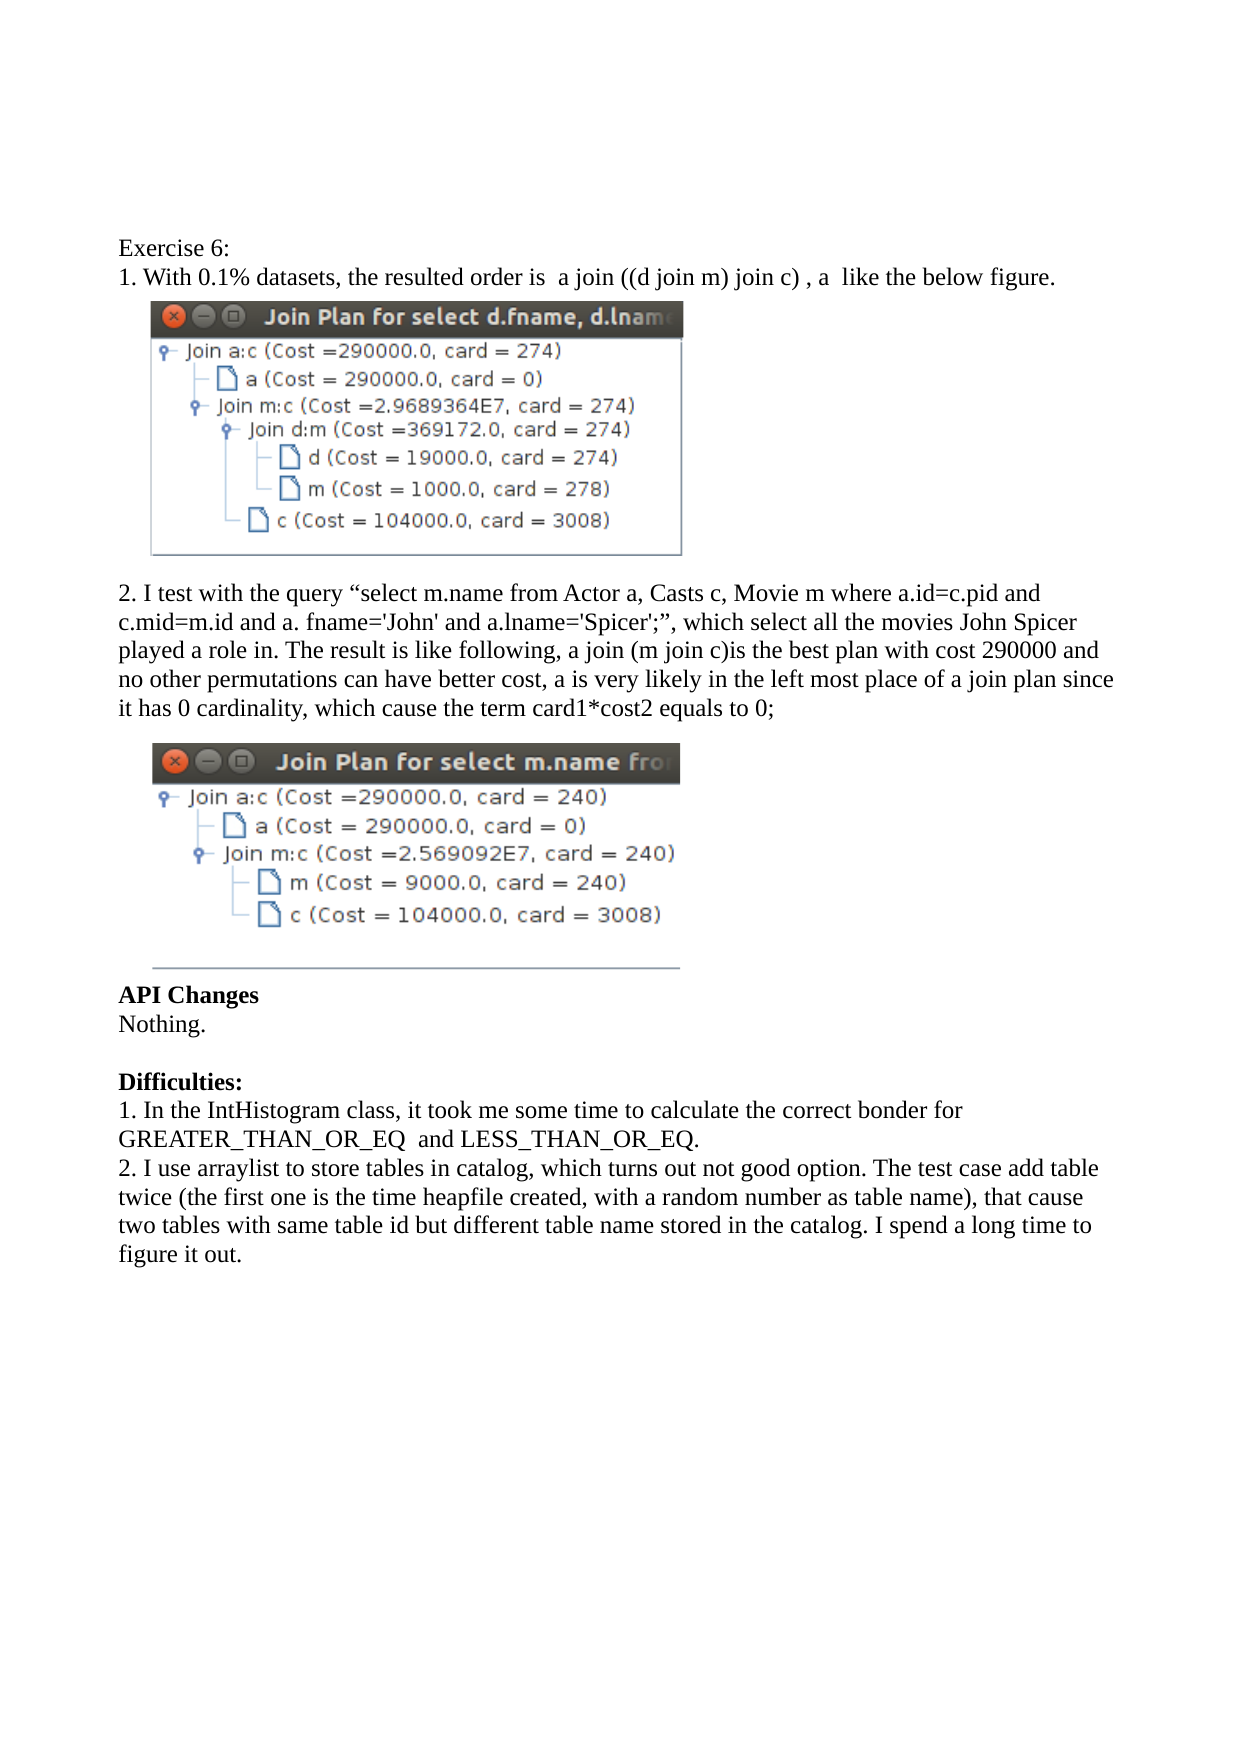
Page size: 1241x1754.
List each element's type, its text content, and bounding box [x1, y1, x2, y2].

text Exercise 6: [118, 233, 1122, 262]
text Nothing. [118, 1009, 1122, 1038]
text 2. I use arraylist to store tables in catalog, which turns out not good option. The test case add table twice (the first one is the time heapfile created, with a random number as table name), that cause two tables with same table id but different table name stored in the catalog. I spend a long time to figure it out. [118, 1153, 1122, 1268]
picture [150, 301, 684, 556]
text 1. With 0.1% datasets, the resulted order is a join ((d join m) join c) , a like the below figure. [118, 262, 1122, 291]
text 2. I test with the query “select m.name from Actor a, Casts c, Movie m where a.id=c.pid and c.mid=m.id and a. fname='John' and a.lname='Spicer';”, which select all the movies John Spicer played a role in. The result is like following, a join (m join c)is the best plan with cost 290000 and no other permutations can have better cost, a is very likely in the left most place of a join plan since it has 0 cardinality, which cause the term card1*cost2 equals to 0; [118, 578, 1122, 722]
text Difficulties: [118, 1067, 1122, 1096]
text 1. In the IntHistogram class, it took me some time to calculate the correct bonder for GREATER_THAN_OR_EQ and LESS_THAN_OR_EQ. [118, 1096, 1122, 1153]
text API Changes [118, 981, 1122, 1009]
picture [152, 743, 681, 971]
